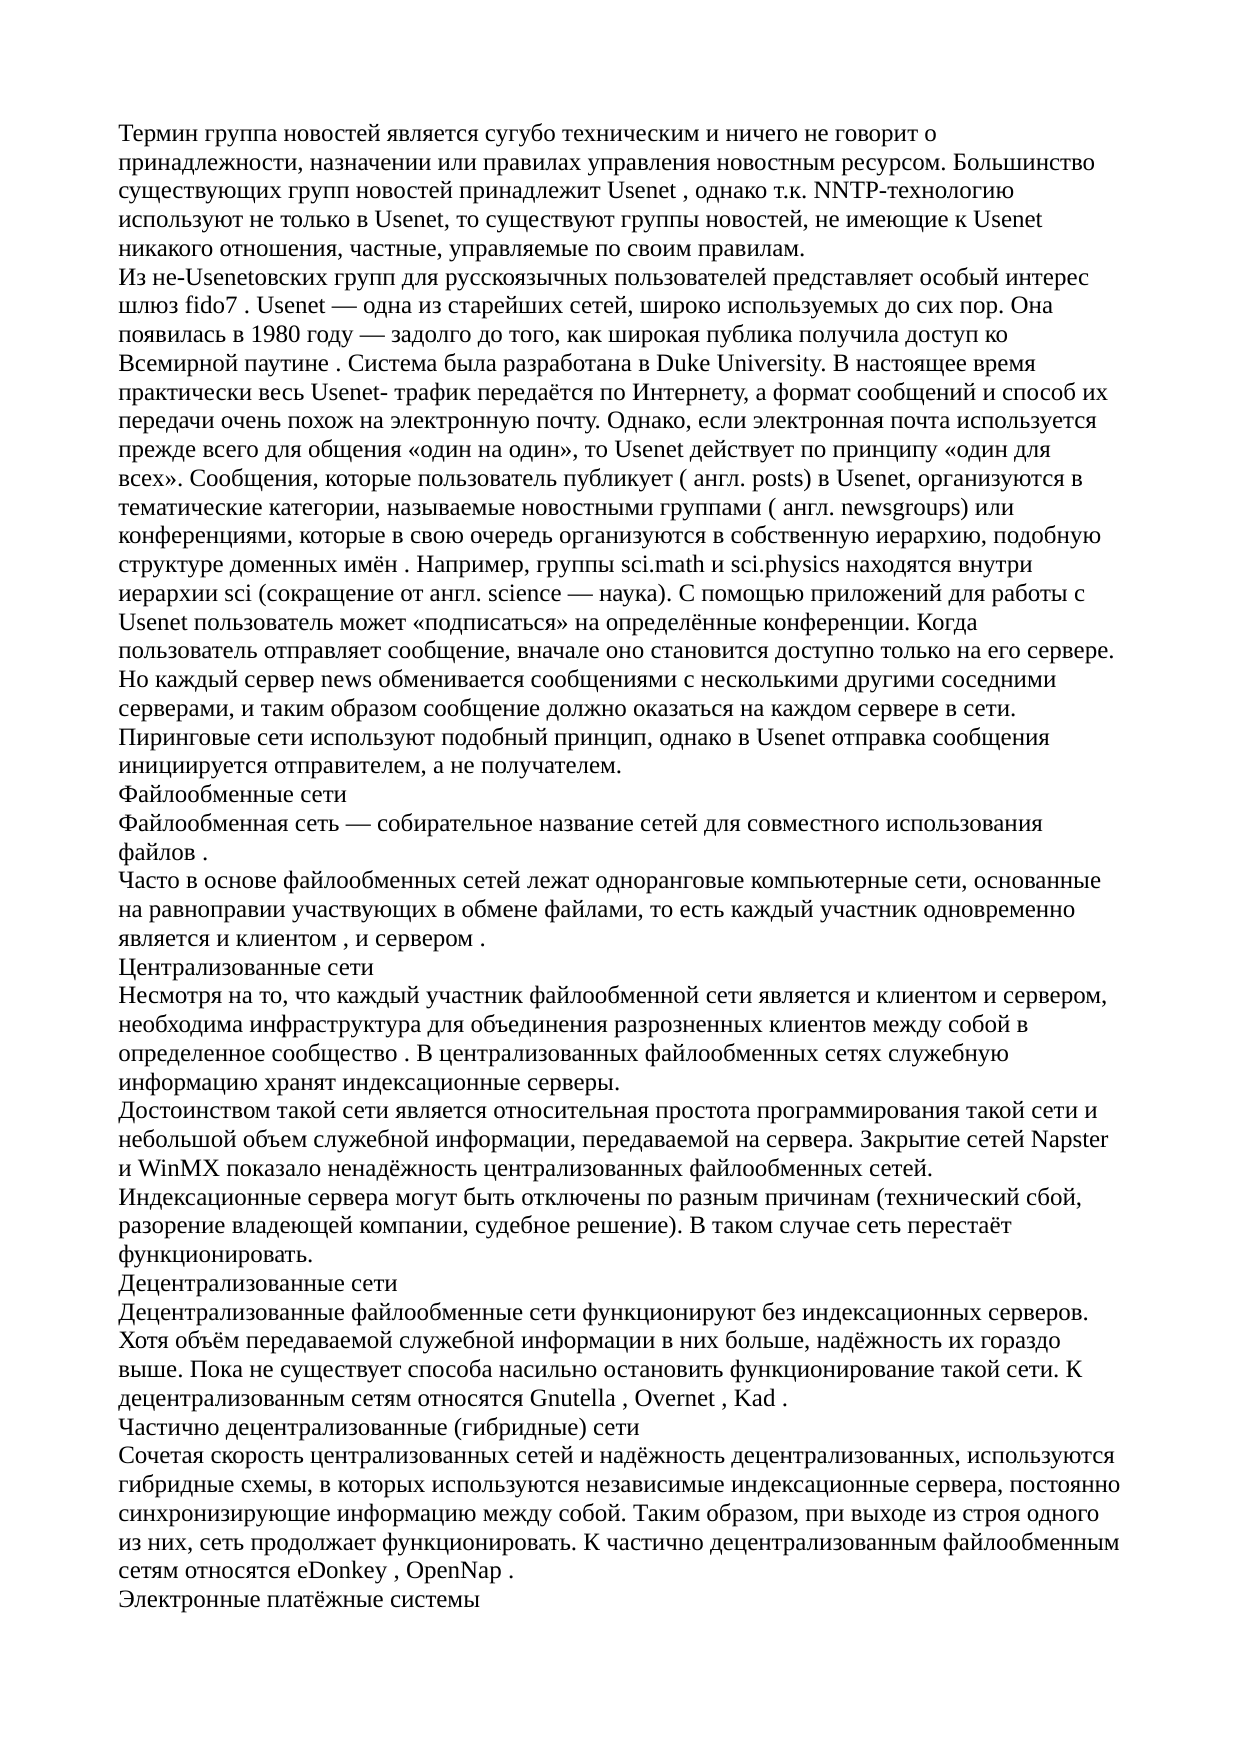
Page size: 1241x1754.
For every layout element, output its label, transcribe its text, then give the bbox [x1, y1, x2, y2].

text Электронные платёжные системы [118, 1584, 1122, 1613]
text Из не-Usenetовских групп для русскоязычных пользователей представляет особый интерес шлюз fido7 . Usenet — одна из старейших сетей, широко используемых до сих пор. Она появилась в 1980 году — задолго до того, как широкая публика получила доступ ко Всемирной паутине . Система была разработана в Duke University. В настоящее время практически весь Usenet- трафик передаётся по Интернету, а формат сообщений и способ их передачи очень похож на электронную почту. Однако, если электронная почта используется прежде всего для общения «один на один», то Usenet действует по принципу «один для всех». Сообщения, которые пользователь публикует ( англ. posts) в Usenet, организуются в тематические категории, называемые новостными группами ( англ. newsgroups) или конференциями, которые в свою очередь организуются в собственную иерархию, подобную структуре доменных имён . Например, группы sci.math и sci.physics находятся внутри иерархии sci (сокращение от англ. science — наука). С помощью приложений для работы с Usenet пользователь может «подписаться» на определённые конференции. Когда пользователь отправляет сообщение, вначале оно становится доступно только на его сервере. Но каждый сервер news обменивается сообщениями с несколькими другими соседними серверами, и таким образом сообщение должно оказаться на каждом сервере в сети. Пиринговые сети используют подобный принцип, однако в Usenet отправка сообщения инициируется отправителем, а не получателем. [118, 262, 1122, 779]
text Термин группа новостей является сугубо техническим и ничего не говорит о принадлежности, назначении или правилах управления новостным ресурсом. Большинство существующих групп новостей принадлежит Usenet , однако т.к. NNTP-технологию используют не только в Usenet, то существуют группы новостей, не имеющие к Usenet никакого отношения, частные, управляемые по своим правилам. [118, 118, 1122, 262]
text Децентрализованные сети [118, 1268, 1122, 1297]
text Децентрализованные файлообменные сети функционируют без индексационных серверов. Хотя объём передаваемой служебной информации в них больше, надёжность их гораздо выше. Пока не существует способа насильно остановить функционирование такой сети. К децентрализованным сетям относятся Gnutella , Overnet , Kad . [118, 1297, 1122, 1412]
text Несмотря на то, что каждый участник файлообменной сети является и клиентом и сервером, необходима инфраструктура для объединения разрозненных клиентов между собой в определенное сообщество . В централизованных файлообменных сетях служебную информацию хранят индексационные серверы. [118, 981, 1122, 1096]
text Сочетая скорость централизованных сетей и надёжность децентрализованных, используются гибридные схемы, в которых используются независимые индексационные сервера, постоянно синхронизирующие информацию между собой. Таким образом, при выходе из строя одного из них, сеть продолжает функционировать. К частично децентрализованным файлообменным сетям относятся eDonkey , OpenNap . [118, 1441, 1122, 1584]
text Централизованные сети [118, 952, 1122, 981]
text Частично децентрализованные (гибридные) сети [118, 1412, 1122, 1441]
text Достоинством такой сети является относительная простота программирования такой сети и небольшой объем служебной информации, передаваемой на сервера. Закрытие сетей Napster и WinMX показало ненадёжность централизованных файлообменных сетей. Индексационные сервера могут быть отключены по разным причинам (технический сбой, разорение владеющей компании, судебное решение). В таком случае сеть перестаёт функционировать. [118, 1096, 1122, 1268]
text Файлообменная сеть — собирательное название сетей для совместного использования файлов . [118, 808, 1122, 866]
text Часто в основе файлообменных сетей лежат одноранговые компьютерные сети, основанные на равноправии участвующих в обмене файлами, то есть каждый участник одновременно является и клиентом , и сервером . [118, 866, 1122, 952]
text Файлообменные сети [118, 779, 1122, 808]
